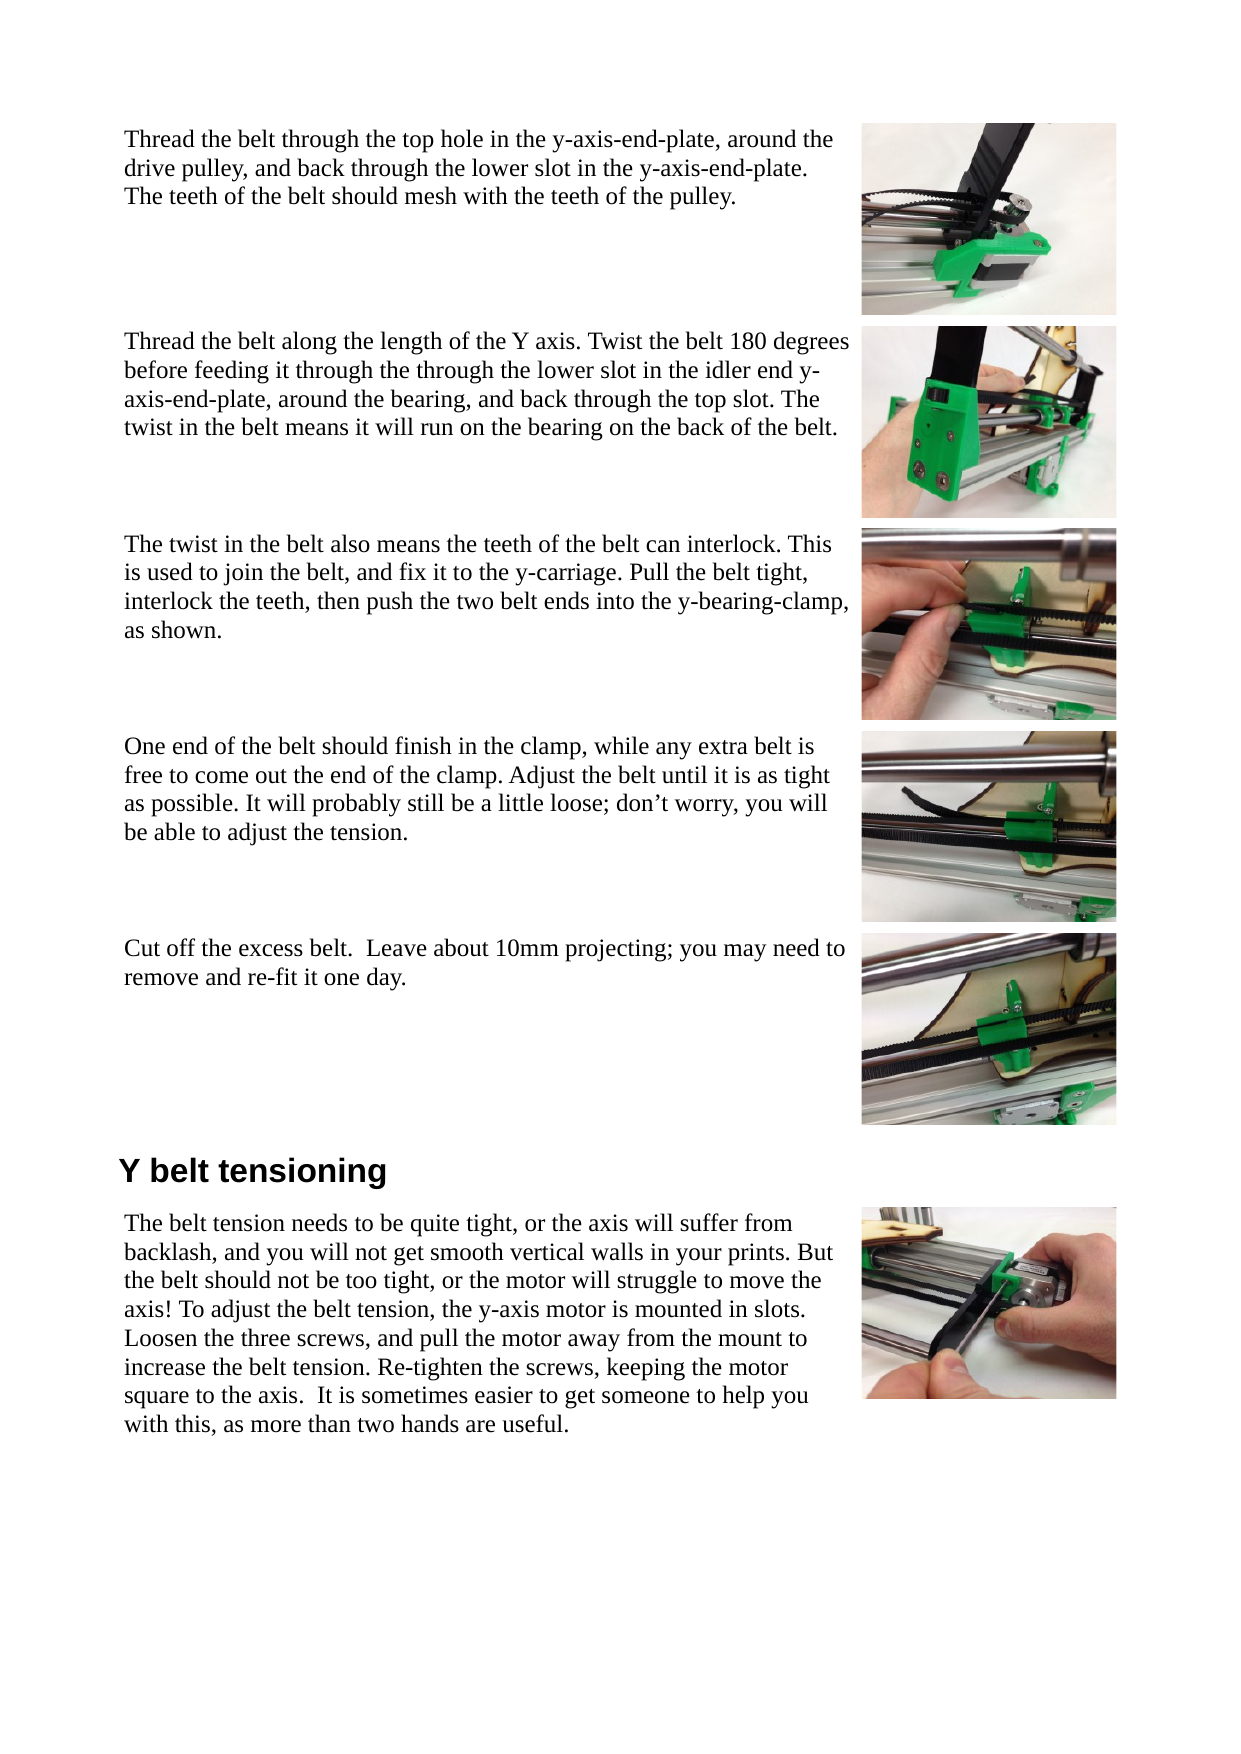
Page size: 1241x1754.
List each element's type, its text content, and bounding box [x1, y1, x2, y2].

picture [861, 933, 1117, 1125]
table_header The belt tension needs to be quite tight, or the axis will suffer from backlash, and you will not get smooth vertical walls in your prints. But the belt should not be too tight, or the motor will struggle to move the axis! To adjust the belt tension, the y-axis motor is mounted in slots. Loosen the three screws, and pull the motor away from the mount to increase the belt tension. Re-tighten the screws, keeping the motor square to the axis. It is sometimes easier to get someone to help you with this, as more than two hands are useful. [118, 1202, 856, 1443]
table_cell [856, 118, 1122, 321]
picture [861, 528, 1117, 720]
table_cell [856, 321, 1122, 523]
table_cell [856, 725, 1122, 928]
table_header [856, 1202, 1122, 1443]
table_cell [856, 928, 1122, 1130]
picture [861, 1207, 1117, 1399]
table_cell Thread the belt along the length of the Y axis. Twist the belt 180 degrees before feeding it through the through the lower slot in the idler end y-axis-end-plate, around the bearing, and back through the top slot. The twist in the belt means it will run on the bearing on the back of the belt. [118, 321, 856, 523]
table_cell The twist in the belt also means the teeth of the belt can interlock. This is used to join the belt, and fix it to the y-carriage. Pull the belt tight, interlock the teeth, then push the two belt ends into the y-bearing-clamp, as shown. [118, 523, 856, 725]
picture [861, 326, 1117, 518]
table_cell Cut off the excess belt. Leave about 10mm projecting; you may need to remove and re-fit it one day. [118, 928, 856, 1130]
table_cell One end of the belt should finish in the clamp, while any extra belt is free to come out the end of the clamp. Adjust the belt until it is as tight as possible. It will probably still be a little loose; don’t worry, you will be able to adjust the tension. [118, 725, 856, 928]
table_cell Thread the belt through the top hole in the y-axis-end-plate, around the drive pulley, and back through the lower slot in the y-axis-end-plate. The teeth of the belt should mesh with the teeth of the pulley. [118, 118, 856, 321]
picture [861, 123, 1117, 315]
picture [861, 731, 1117, 922]
subtitle Y belt tensioning [118, 1151, 1122, 1189]
table_cell [856, 523, 1122, 725]
